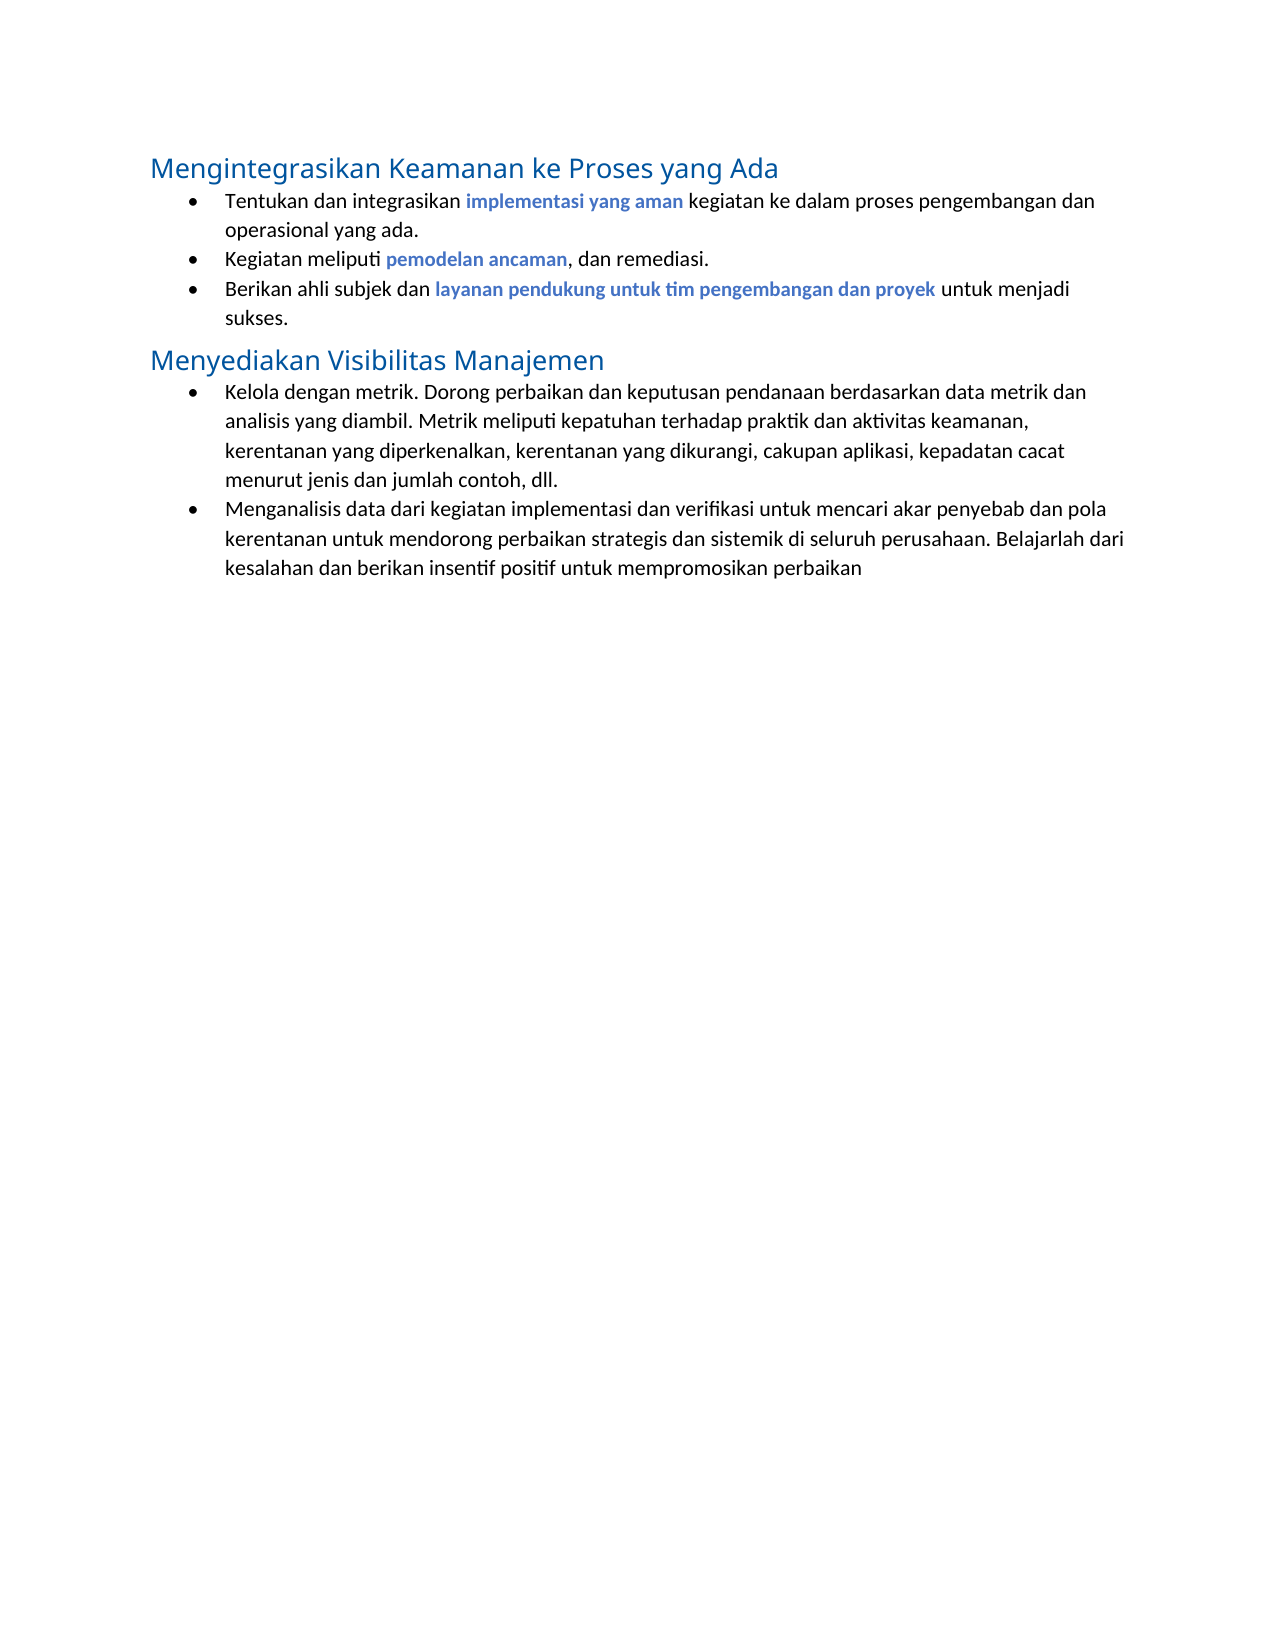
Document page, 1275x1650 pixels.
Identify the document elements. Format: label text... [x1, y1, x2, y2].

subtitle Menyediakan Visibilitas Manajemen [150, 342, 1125, 378]
list Kelola dengan metrik. Dorong perbaikan dan keputusan pendanaan berdasarkan data metrik dan analisis yang diambil. Metrik meliputi kepatuhan terhadap praktik dan aktivitas keamanan, kerentanan yang diperkenalkan, kerentanan yang dikurangi, cakupan aplikasi, kepadatan cacat menurut jenis dan jumlah contoh, dll. [187, 378, 1125, 493]
list Berikan ahli subjek dan layanan pendukung untuk tim pengembangan dan proyek untuk menjadi sukses. [187, 275, 1125, 331]
subtitle Mengintegrasikan Keamanan ke Proses yang Ada [150, 150, 1125, 187]
list Tentukan dan integrasikan implementasi yang aman kegiatan ke dalam proses pengembangan dan operasional yang ada. [187, 187, 1125, 243]
list Menganalisis data dari kegiatan implementasi dan verifikasi untuk mencari akar penyebab dan pola kerentanan untuk mendorong perbaikan strategis dan sistemik di seluruh perusahaan. Belajarlah dari kesalahan dan berikan insentif positif untuk mempromosikan perbaikan [187, 496, 1125, 581]
list Kegiatan meliputi pemodelan ancaman, dan remediasi. [187, 245, 1125, 272]
